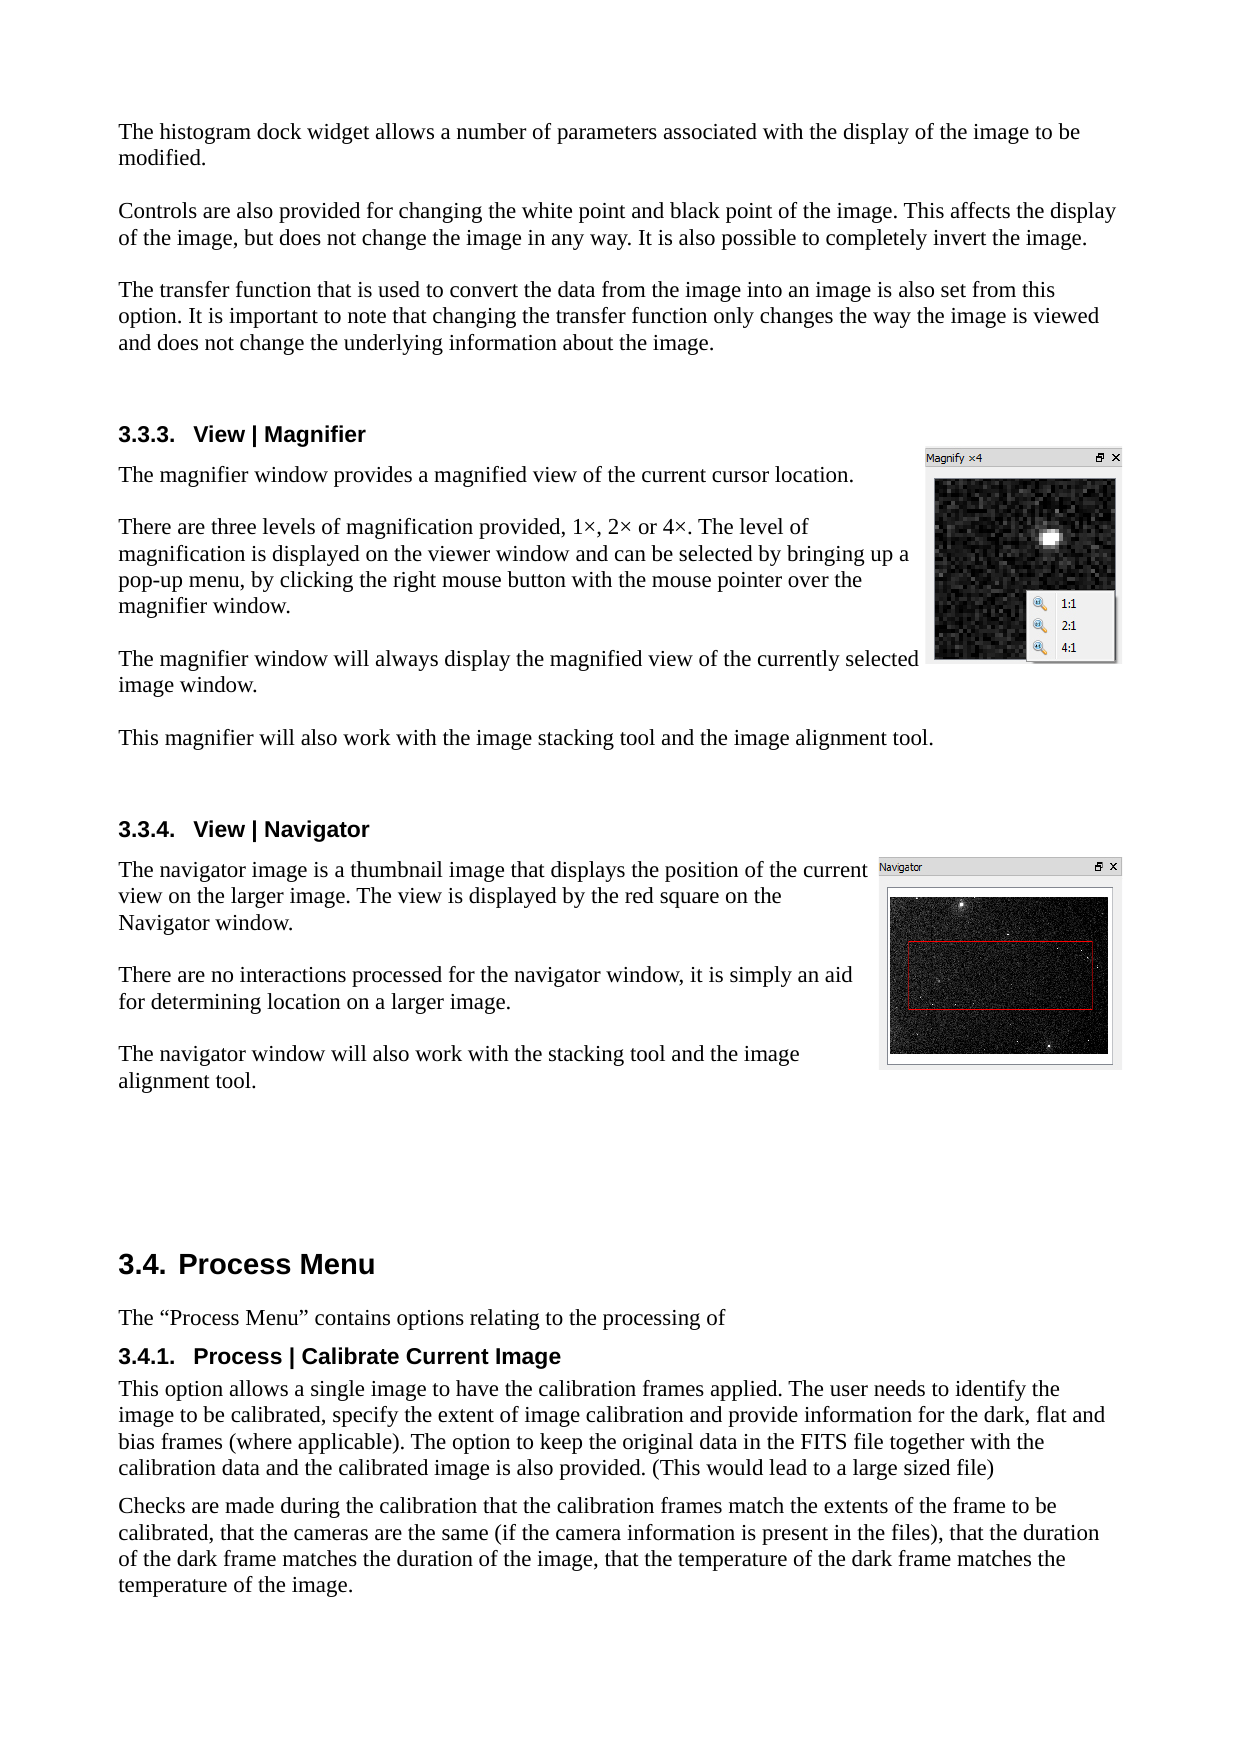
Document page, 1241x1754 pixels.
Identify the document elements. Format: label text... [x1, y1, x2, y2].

text The magnifier window provides a magnified view of the current cursor location. [118, 447, 925, 487]
picture [925, 446, 1123, 664]
text The navigator image is a thumbnail image that displays the position of the current view on the larger image. The view is displayed by the red square on the Navigator window. [118, 842, 1122, 935]
text Checks are made during the calibration that the calibration frames match the extents of the frame to be calibrated, that the cameras are the same (if the camera information is present in the files), that the duration of the dark frame matches the duration of the image, that the temperature of the dark frame matches the temperature of the image. [118, 1492, 1122, 1598]
picture [878, 857, 1123, 1070]
text This option allows a single image to have the calibration frames applied. The user needs to identify the image to be calibrated, specify the extent of image calibration and provide information for the dark, flat and bias frames (where applicable). The option to keep the original data in the FITS file together with the calibration data and the calibrated image is also provided. (This would lead to a large sized file) [118, 1375, 1122, 1481]
text Controls are also provided for changing the white point and black point of the image. This affects the display of the image, but does not change the image in any way. It is also possible to completely invert the image. [118, 183, 1122, 250]
subtitle Process Menu [118, 1247, 1122, 1280]
subtitle Process | Calibrate Current Image [118, 1343, 1122, 1369]
text The magnifier window will always display the magnified view of the currently selected image window. [118, 631, 1122, 698]
text The histogram dock widget allows a number of parameters associated with the display of the image to be modified. [118, 118, 1122, 171]
text There are no interactions processed for the navigator window, it is simply an aid for determining location on a larger image. [118, 948, 878, 1014]
text There are three levels of magnification provided, 1×, 2× or 4×. The level of magnification is displayed on the viewer window and can be selected by bringing up a pop-up menu, by clicking the right mouse button with the mouse pointer over the magnifier window. [118, 499, 925, 619]
text This magnifier will also work with the image stacking tool and the image alignment tool. [118, 710, 1122, 751]
text The navigator window will also work with the stacking tool and the image alignment tool. [118, 1027, 1122, 1093]
subtitle View | Navigator [118, 816, 1122, 842]
subtitle View | Magnifier [118, 421, 1122, 447]
text The “Process Menu” contains options relating to the processing of [118, 1292, 1122, 1330]
text The transfer function that is used to convert the data from the image into an image is also set from this option. It is important to note that changing the transfer function only changes the way the image is viewed and does not change the underlying information about the image. [118, 262, 1122, 355]
